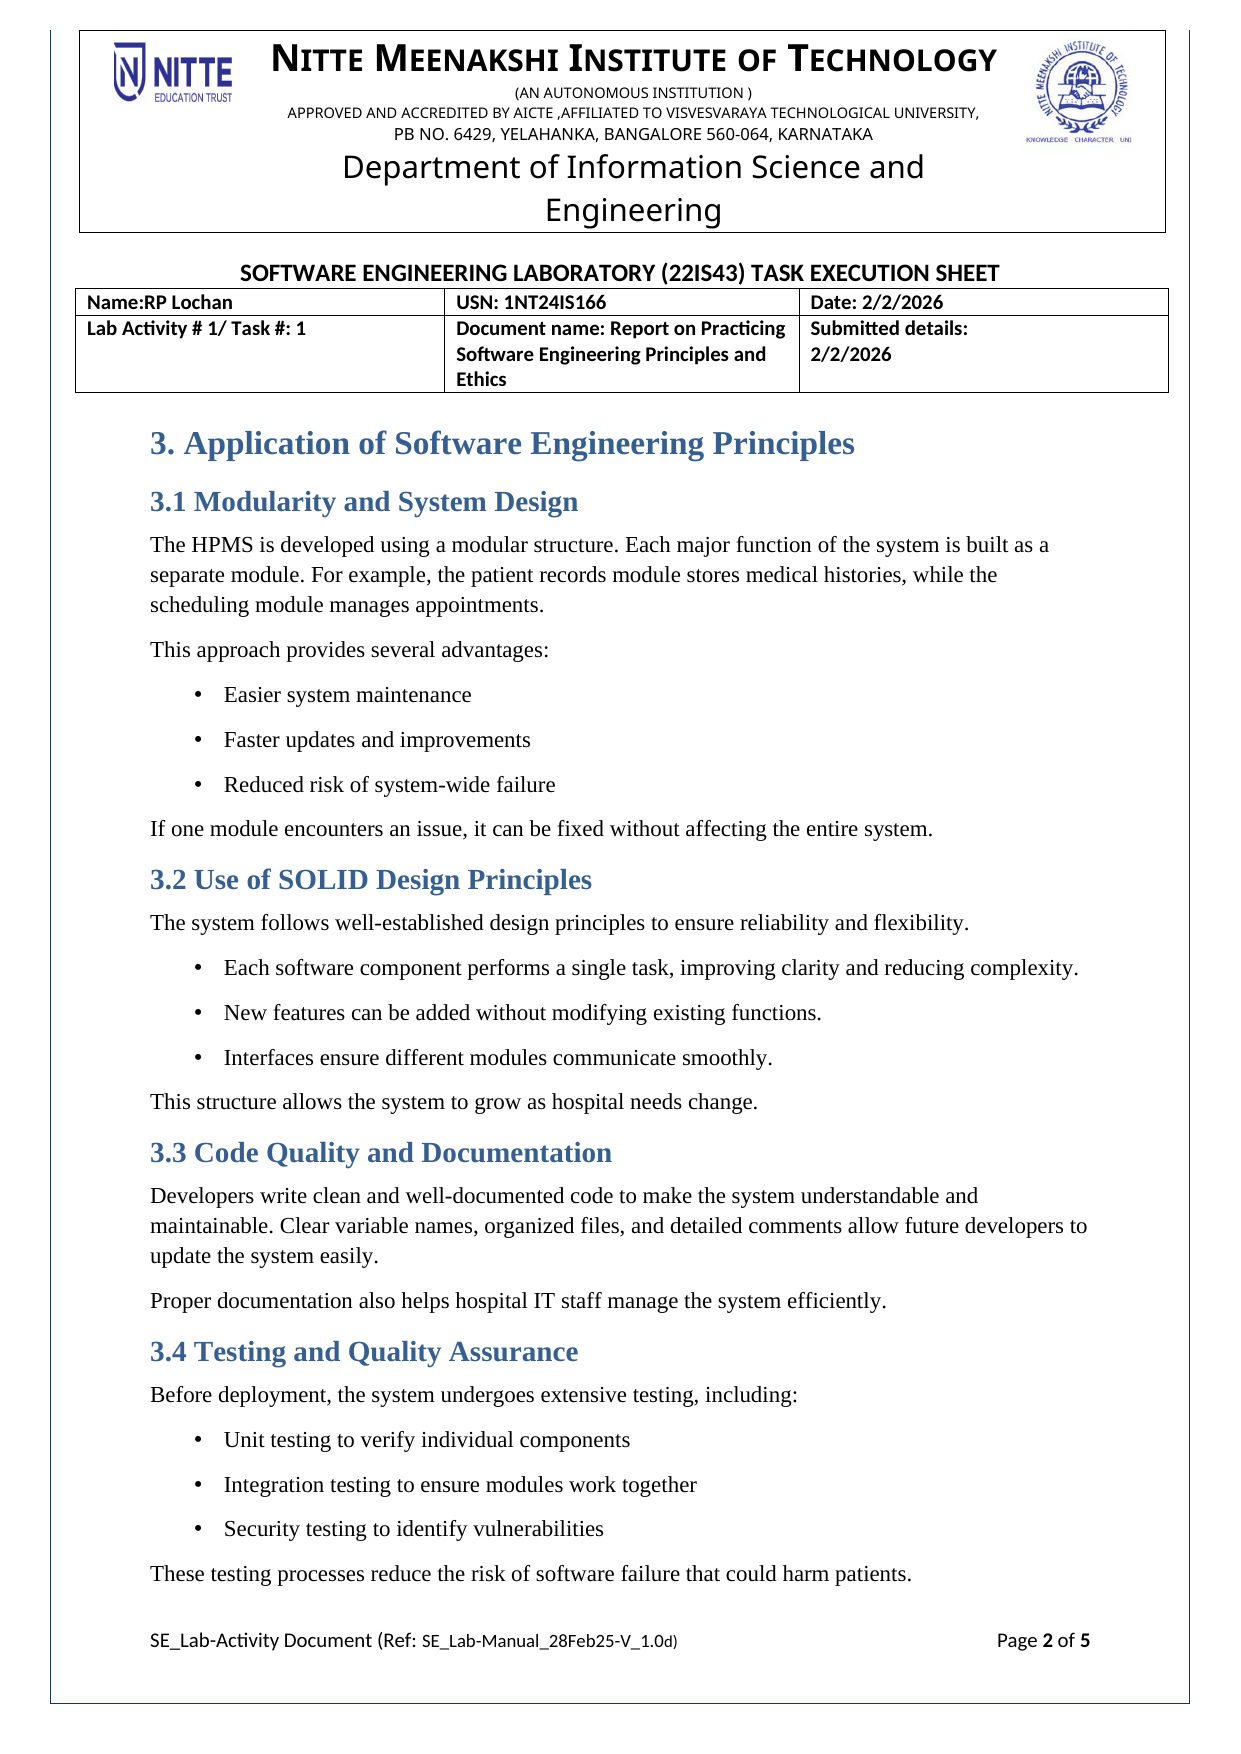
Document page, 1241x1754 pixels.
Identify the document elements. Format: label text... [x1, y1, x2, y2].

list New features can be added without modifying existing functions. [194, 999, 1090, 1025]
list Interfaces ensure different modules communicate smoothly. [194, 1043, 1090, 1070]
subtitle 3.3 Code Quality and Documentation [150, 1135, 1090, 1169]
picture [114, 39, 233, 103]
text These testing processes reduce the risk of software failure that could harm patients. [150, 1560, 1090, 1587]
text This structure allows the system to grow as hospital needs change. [150, 1088, 1090, 1115]
subtitle 3.2 Use of SOLID Design Principles [150, 862, 1090, 896]
subtitle 3. Application of Software Engineering Principles [150, 423, 1090, 462]
text If one module encounters an issue, it can be fixed without affecting the entire system. [150, 815, 1090, 842]
text The system follows well-established design principles to ensure reliability and flexibility. [150, 909, 1090, 936]
list Unit testing to verify individual components [194, 1426, 1090, 1452]
picture [1022, 31, 1132, 148]
list Each software component performs a single task, improving clarity and reducing complexity. [194, 954, 1090, 980]
subtitle 3.1 Modularity and System Design [150, 484, 1090, 518]
text Developers write clean and well-documented code to make the system understandable and maintainable. Clear variable names, organized files, and detailed comments allow future developers to update the system easily. [150, 1182, 1090, 1269]
list Easier system maintenance [194, 681, 1090, 707]
text This approach provides several advantages: [150, 636, 1090, 663]
list Faster updates and improvements [194, 726, 1090, 752]
text Proper documentation also helps hospital IT staff manage the system efficiently. [150, 1287, 1090, 1314]
text Before deployment, the system undergoes extensive testing, including: [150, 1381, 1090, 1407]
text The HPMS is developed using a modular structure. Each major function of the system is built as a separate module. For example, the patient records module stores medical histories, while the scheduling module manages appointments. [150, 531, 1090, 618]
list Integration testing to ensure modules work together [194, 1471, 1090, 1497]
list Reduced risk of system-wide failure [194, 771, 1090, 797]
subtitle 3.4 Testing and Quality Assurance [150, 1334, 1090, 1368]
list Security testing to identify vulnerabilities [194, 1515, 1090, 1542]
